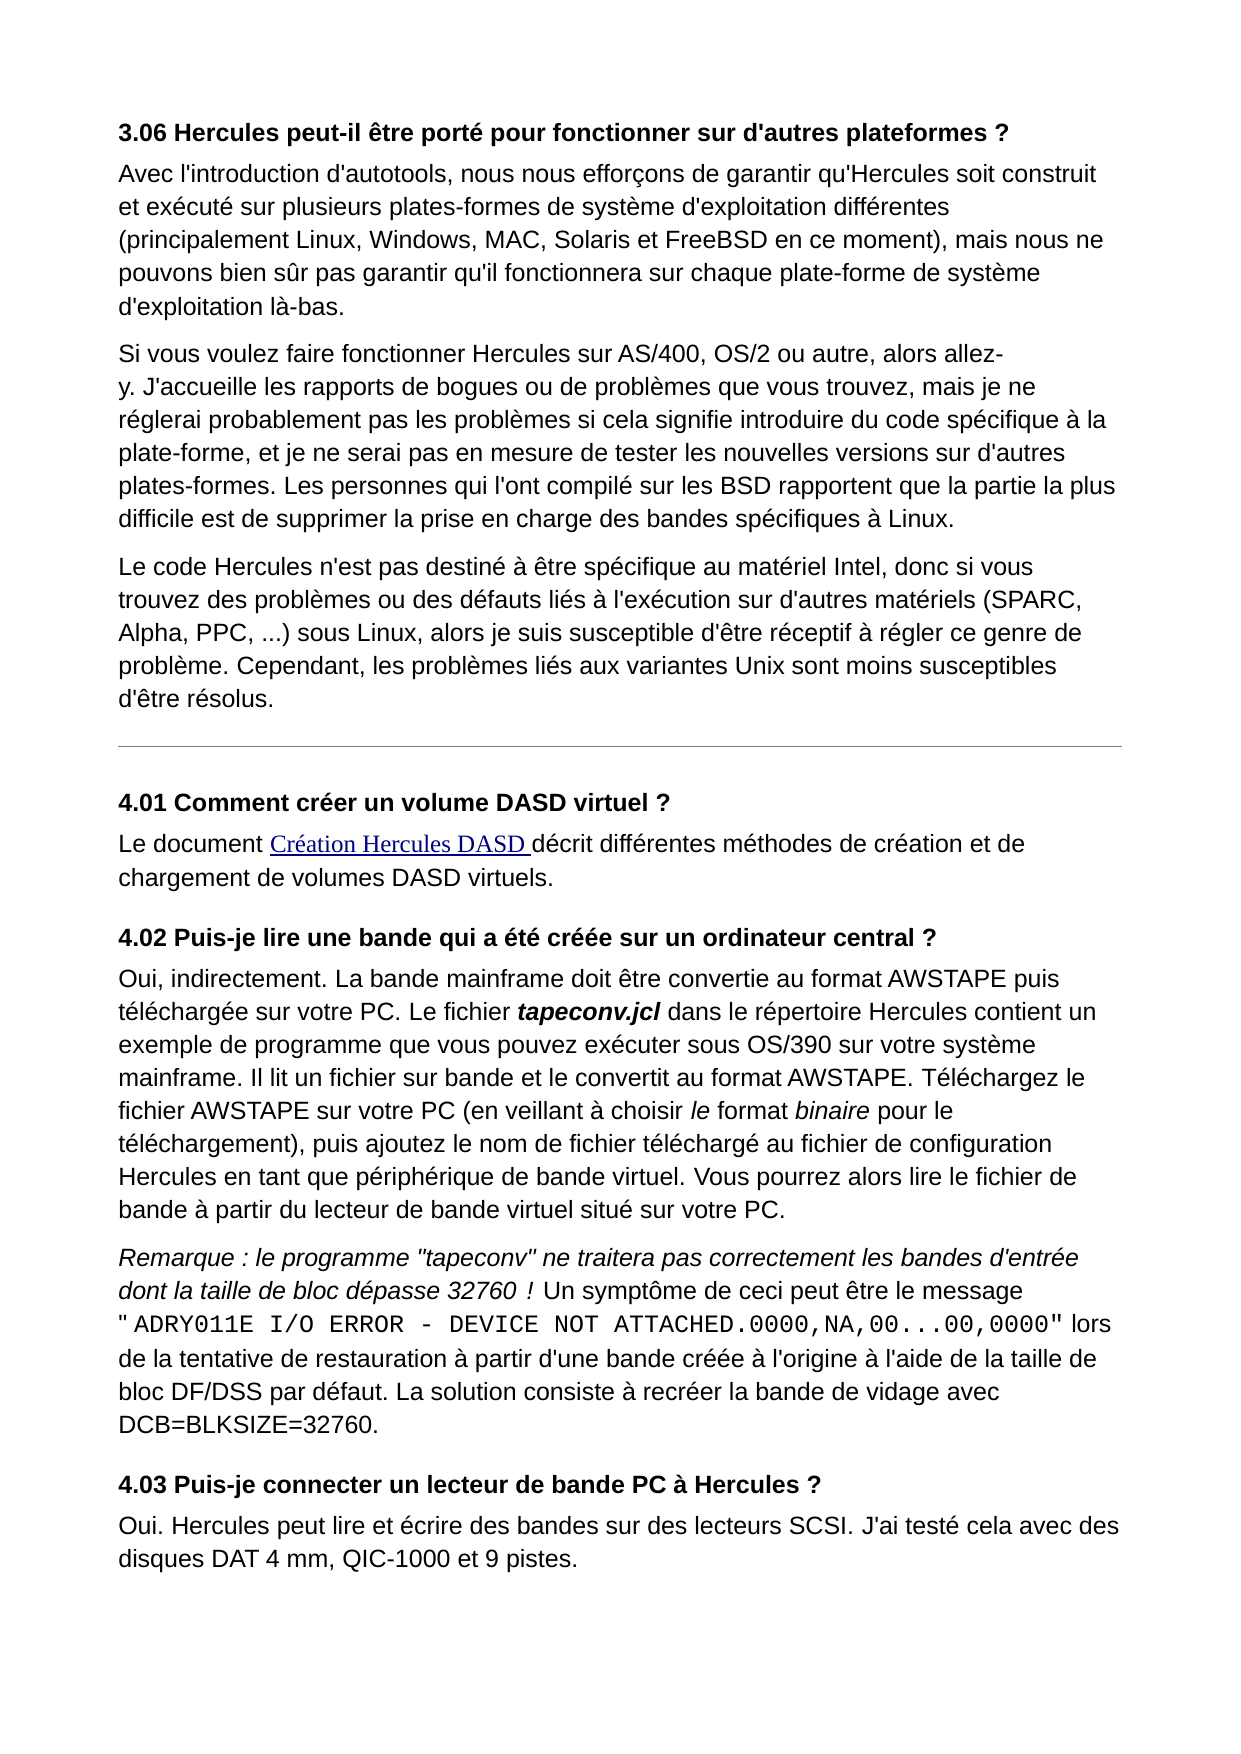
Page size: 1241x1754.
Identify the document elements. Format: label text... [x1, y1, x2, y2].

subtitle 4.03 Puis-je connecter un lecteur de bande PC à Hercules ? [118, 1470, 1122, 1499]
text Avec l'introduction d'autotools, nous nous efforçons de garantir qu'Hercules soit construit et exécuté sur plusieurs plates-formes de système d'exploitation différentes (principalement Linux, Windows, MAC, Solaris et FreeBSD en ce moment), mais nous ne pouvons bien sûr pas garantir qu'il fonctionnera sur chaque plate-forme de système d'exploitation là-bas. [118, 159, 1122, 320]
text Si vous voulez faire fonctionner Hercules sur AS/400, OS/2 ou autre, alors allez-y. J'accueille les rapports de bogues ou de problèmes que vous trouvez, mais je ne réglerai probablement pas les problèmes si cela signifie introduire du code spécifique à la plate-forme, et je ne serai pas en mesure de tester les nouvelles versions sur d'autres plates-formes. Les personnes qui l'ont compilé sur les BSD rapportent que la partie la plus difficile est de supprimer la prise en charge des bandes spécifiques à Linux. [118, 339, 1122, 533]
subtitle 4.01 Comment créer un volume DASD virtuel ? [118, 788, 1122, 817]
text Oui, indirectement. La bande mainframe doit être convertie au format AWSTAPE puis téléchargée sur votre PC. Le fichier tapeconv.jcl dans le répertoire Hercules contient un exemple de programme que vous pouvez exécuter sous OS/390 sur votre système mainframe. Il lit un fichier sur bande et le convertit au format AWSTAPE. Téléchargez le fichier AWSTAPE sur votre PC (en veillant à choisir le format binaire pour le téléchargement), puis ajoutez le nom de fichier téléchargé au fichier de configuration Hercules en tant que périphérique de bande virtuel. Vous pourrez alors lire le fichier de bande à partir du lecteur de bande virtuel situé sur votre PC. [118, 964, 1122, 1224]
text Le code Hercules n'est pas destiné à être spécifique au matériel Intel, donc si vous trouvez des problèmes ou des défauts liés à l'exécution sur d'autres matériels (SPARC, Alpha, PPC, ...) sous Linux, alors je suis susceptible d'être réceptif à régler ce genre de problème. Cependant, les problèmes liés aux variantes Unix sont moins susceptibles d'être résolus. [118, 552, 1122, 713]
text Remarque : le programme "tapeconv" ne traitera pas correctement les bandes d'entrée dont la taille de bloc dépasse 32760 ! Un symptôme de ceci peut être le message " ADRY011E I/O ERROR - DEVICE NOT ATTACHED.0000,NA,00...00,0000" lors de la tentative de restauration à partir d'une bande créée à l'origine à l'aide de la taille de bloc DF/DSS par défaut. La solution consiste à recréer la bande de vidage avec DCB=BLKSIZE=32760. [118, 1243, 1122, 1439]
subtitle 3.06 Hercules peut-il être porté pour fonctionner sur d'autres plateformes ? [118, 118, 1122, 147]
text Oui. Hercules peut lire et écrire des bandes sur des lecteurs SCSI. J'ai testé cela avec des disques DAT 4 mm, QIC-1000 et 9 pistes. [118, 1511, 1122, 1573]
subtitle 4.02 Puis-je lire une bande qui a été créée sur un ordinateur central ? [118, 923, 1122, 951]
text Le document Création Hercules DASD décrit différentes méthodes de création et de chargement de volumes DASD virtuels. [118, 829, 1122, 891]
